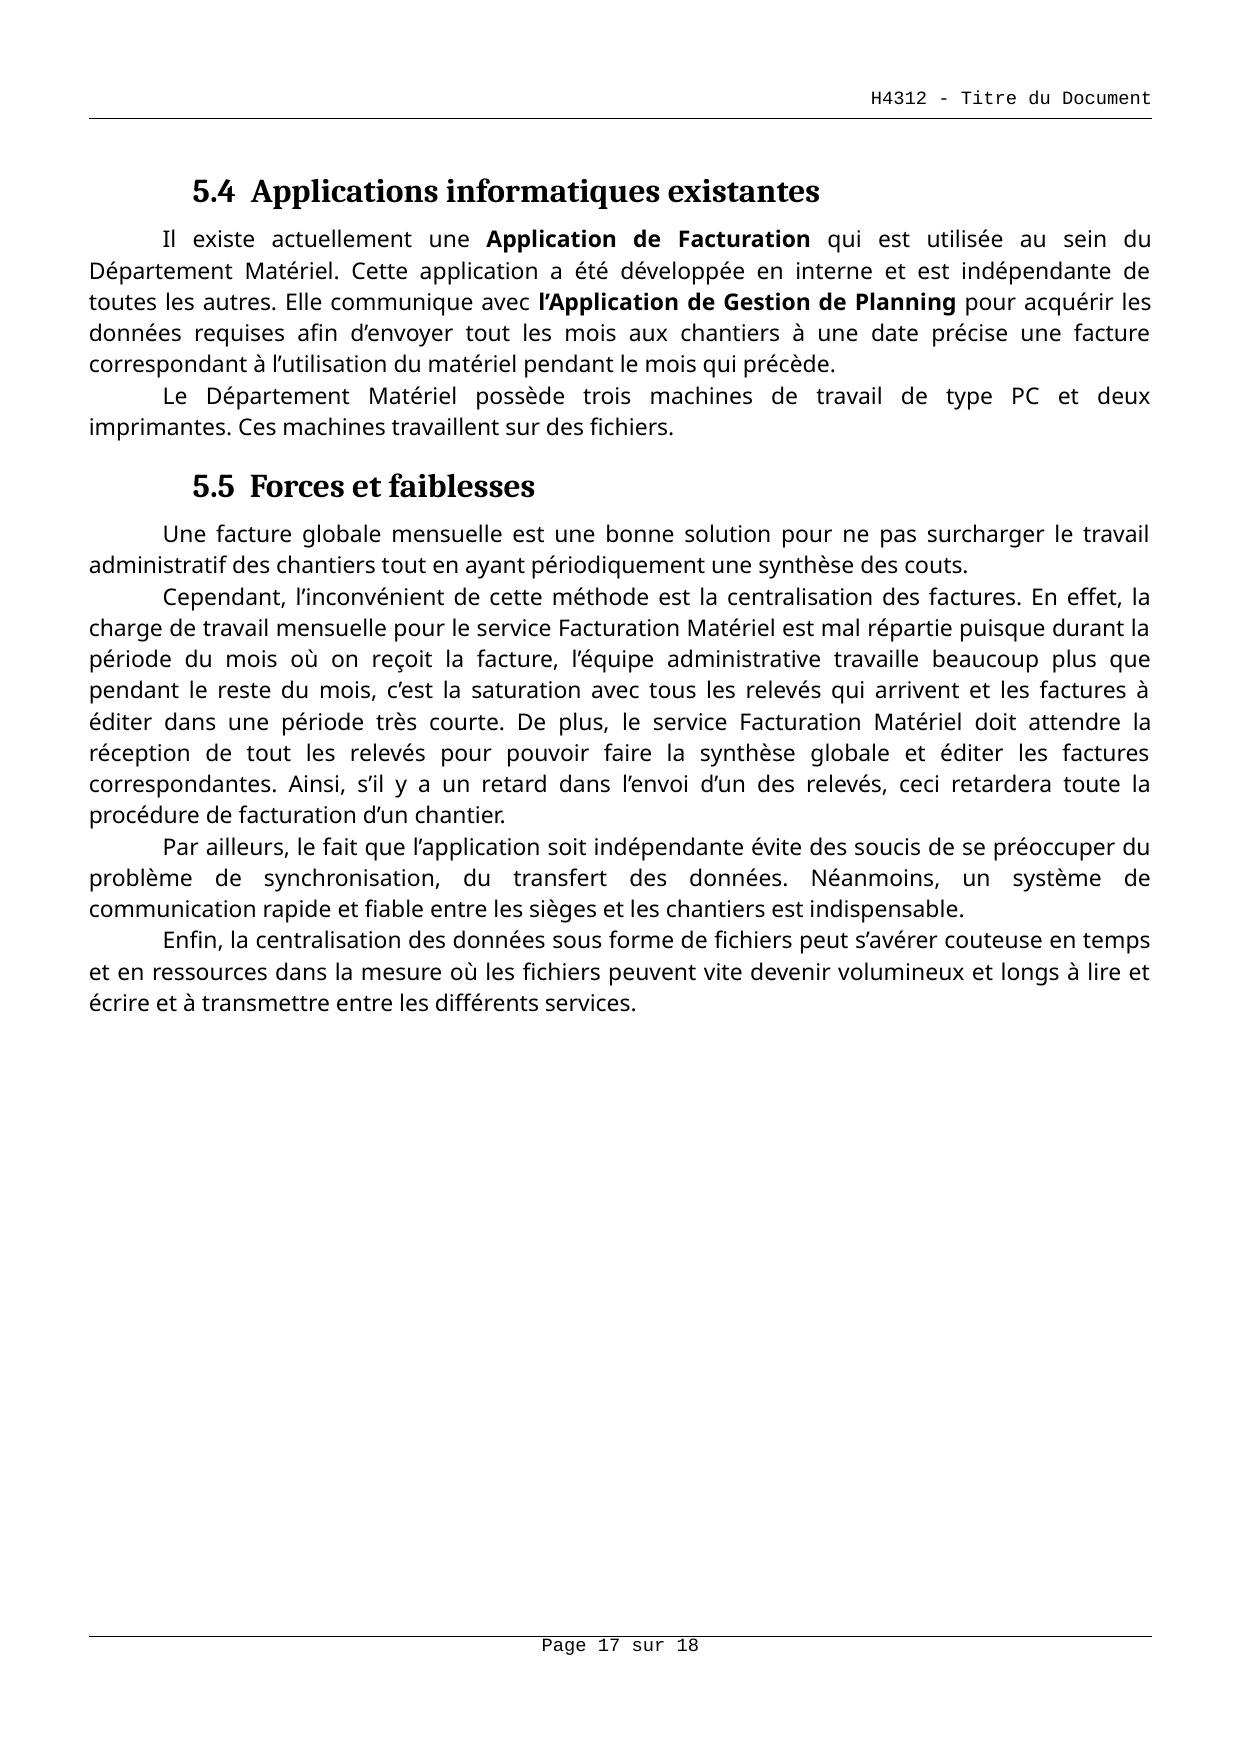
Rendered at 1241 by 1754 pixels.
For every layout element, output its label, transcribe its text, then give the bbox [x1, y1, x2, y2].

text Enfin, la centralisation des données sous forme de fichiers peut s’avérer couteuse en temps et en ressources dans la mesure où les fichiers peuvent vite devenir volumineux et longs à lire et écrire et à transmettre entre les différents services. [88, 924, 1152, 1018]
text Le Département Matériel possède trois machines de travail de type PC et deux imprimantes. Ces machines travaillent sur des fichiers. [88, 379, 1152, 442]
text Il existe actuellement une Application de Facturation qui est utilisée au sein du Département Matériel. Cette application a été développée en interne et est indépendante de toutes les autres. Elle communique avec l’Application de Gestion de Planning pour acquérir les données requises afin d’envoyer tout les mois aux chantiers à une date précise une facture correspondant à l’utilisation du matériel pendant le mois qui précède. [88, 223, 1152, 379]
text Cependant, l’inconvénient de cette méthode est la centralisation des factures. En effet, la charge de travail mensuelle pour le service Facturation Matériel est mal répartie puisque durant la période du mois où on reçoit la facture, l’équipe administrative travaille beaucoup plus que pendant le reste du mois, c’est la saturation avec tous les relevés qui arrivent et les factures à éditer dans une période très courte. De plus, le service Facturation Matériel doit attendre la réception de tout les relevés pour pouvoir faire la synthèse globale et éditer les factures correspondantes. Ainsi, s’il y a un retard dans l’envoi d’un des relevés, ceci retardera toute la procédure de facturation d’un chantier. [88, 580, 1152, 830]
text Une facture globale mensuelle est une bonne solution pour ne pas surcharger le travail administratif des chantiers tout en ayant périodiquement une synthèse des couts. [88, 518, 1152, 580]
subtitle Forces et faiblesses [133, 467, 1152, 505]
subtitle Applications informatiques existantes [133, 172, 1152, 211]
text Par ailleurs, le fait que l’application soit indépendante évite des soucis de se préoccuper du problème de synchronisation, du transfert des données. Néanmoins, un système de communication rapide et fiable entre les sièges et les chantiers est indispensable. [88, 830, 1152, 924]
